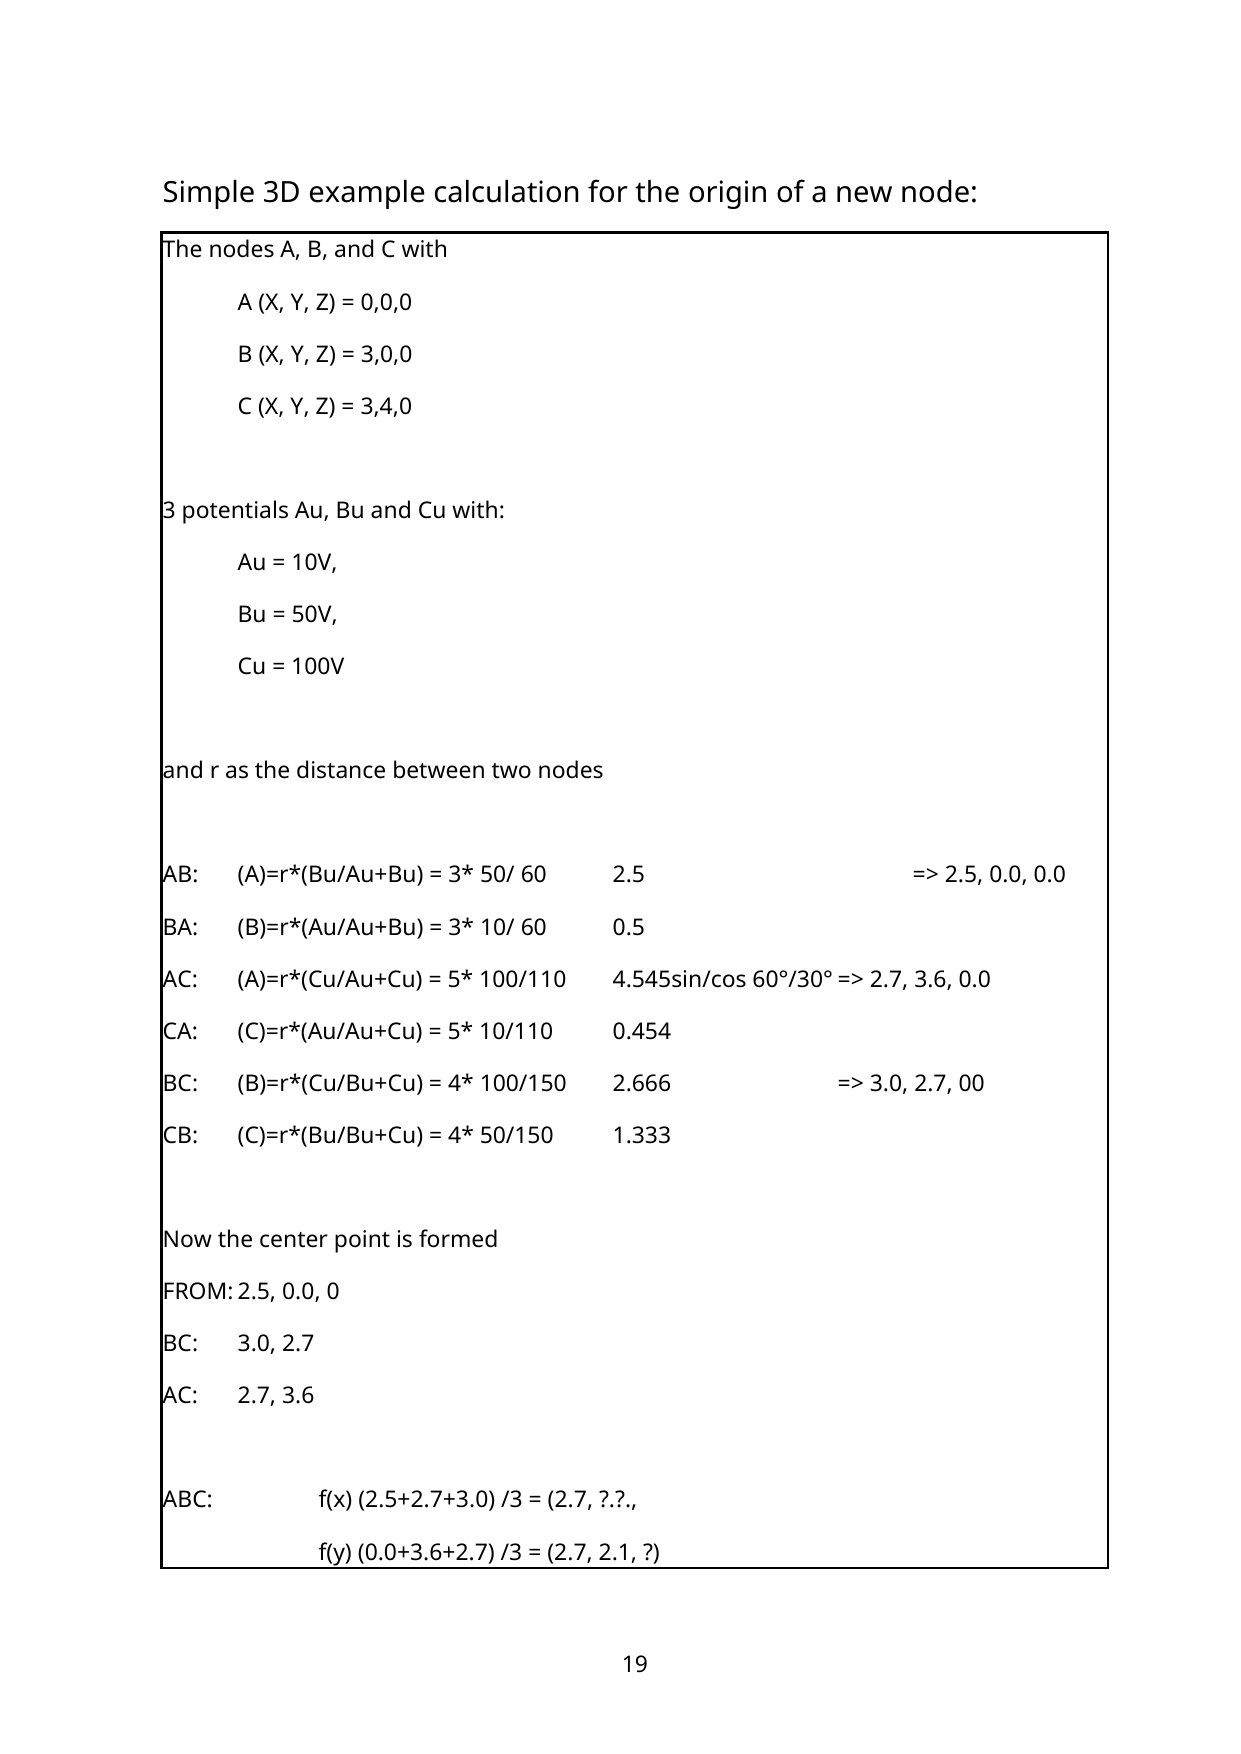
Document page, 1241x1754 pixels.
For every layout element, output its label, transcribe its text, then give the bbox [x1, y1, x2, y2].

text FROM: 2.5, 0.0, 0 [163, 1273, 1107, 1306]
text BC: 3.0, 2.7 [163, 1325, 1107, 1358]
text 3 potentials Au, Bu and Cu with: [163, 492, 1107, 525]
text Cu = 100V [163, 648, 1107, 681]
text and r as the distance between two nodes [163, 752, 1107, 786]
text B (X, Y, Z) = 3,0,0 [163, 336, 1107, 369]
text CA: (C)=r*(Au/Au+Cu) = 5* 10/110 0.454 [163, 1013, 1107, 1046]
text Now the center point is formed [163, 1221, 1107, 1254]
text AC: (A)=r*(Cu/Au+Cu) = 5* 100/110 4.545sin/cos 60°/30° => 2.7, 3.6, 0.0 [163, 961, 1107, 994]
text BA: (B)=r*(Au/Au+Bu) = 3* 10/ 60 0.5 [163, 908, 1107, 942]
text CB: (C)=r*(Bu/Bu+Cu) = 4* 50/150 1.333 [163, 1117, 1107, 1150]
text Au = 10V, [163, 544, 1107, 577]
text AC: 2.7, 3.6 [163, 1377, 1107, 1411]
text The nodes A, B, and C with [163, 234, 1107, 265]
text ABC: f(x) (2.5+2.7+3.0) /3 = (2.7, ?.?., [163, 1481, 1107, 1515]
text BC: (B)=r*(Cu/Bu+Cu) = 4* 100/150 2.666 => 3.0, 2.7, 00 [163, 1065, 1107, 1098]
subtitle Simple 3D example calculation for the origin of a new node: [162, 171, 1090, 211]
text f(y) (0.0+3.6+2.7) /3 = (2.7, 2.1, ?) [163, 1533, 1107, 1567]
text AB: (A)=r*(Bu/Au+Bu) = 3* 50/ 60 2.5 => 2.5, 0.0, 0.0 [163, 856, 1107, 890]
text Bu = 50V, [163, 596, 1107, 629]
text A (X, Y, Z) = 0,0,0 [163, 283, 1107, 317]
text C (X, Y, Z) = 3,4,0 [163, 388, 1107, 421]
